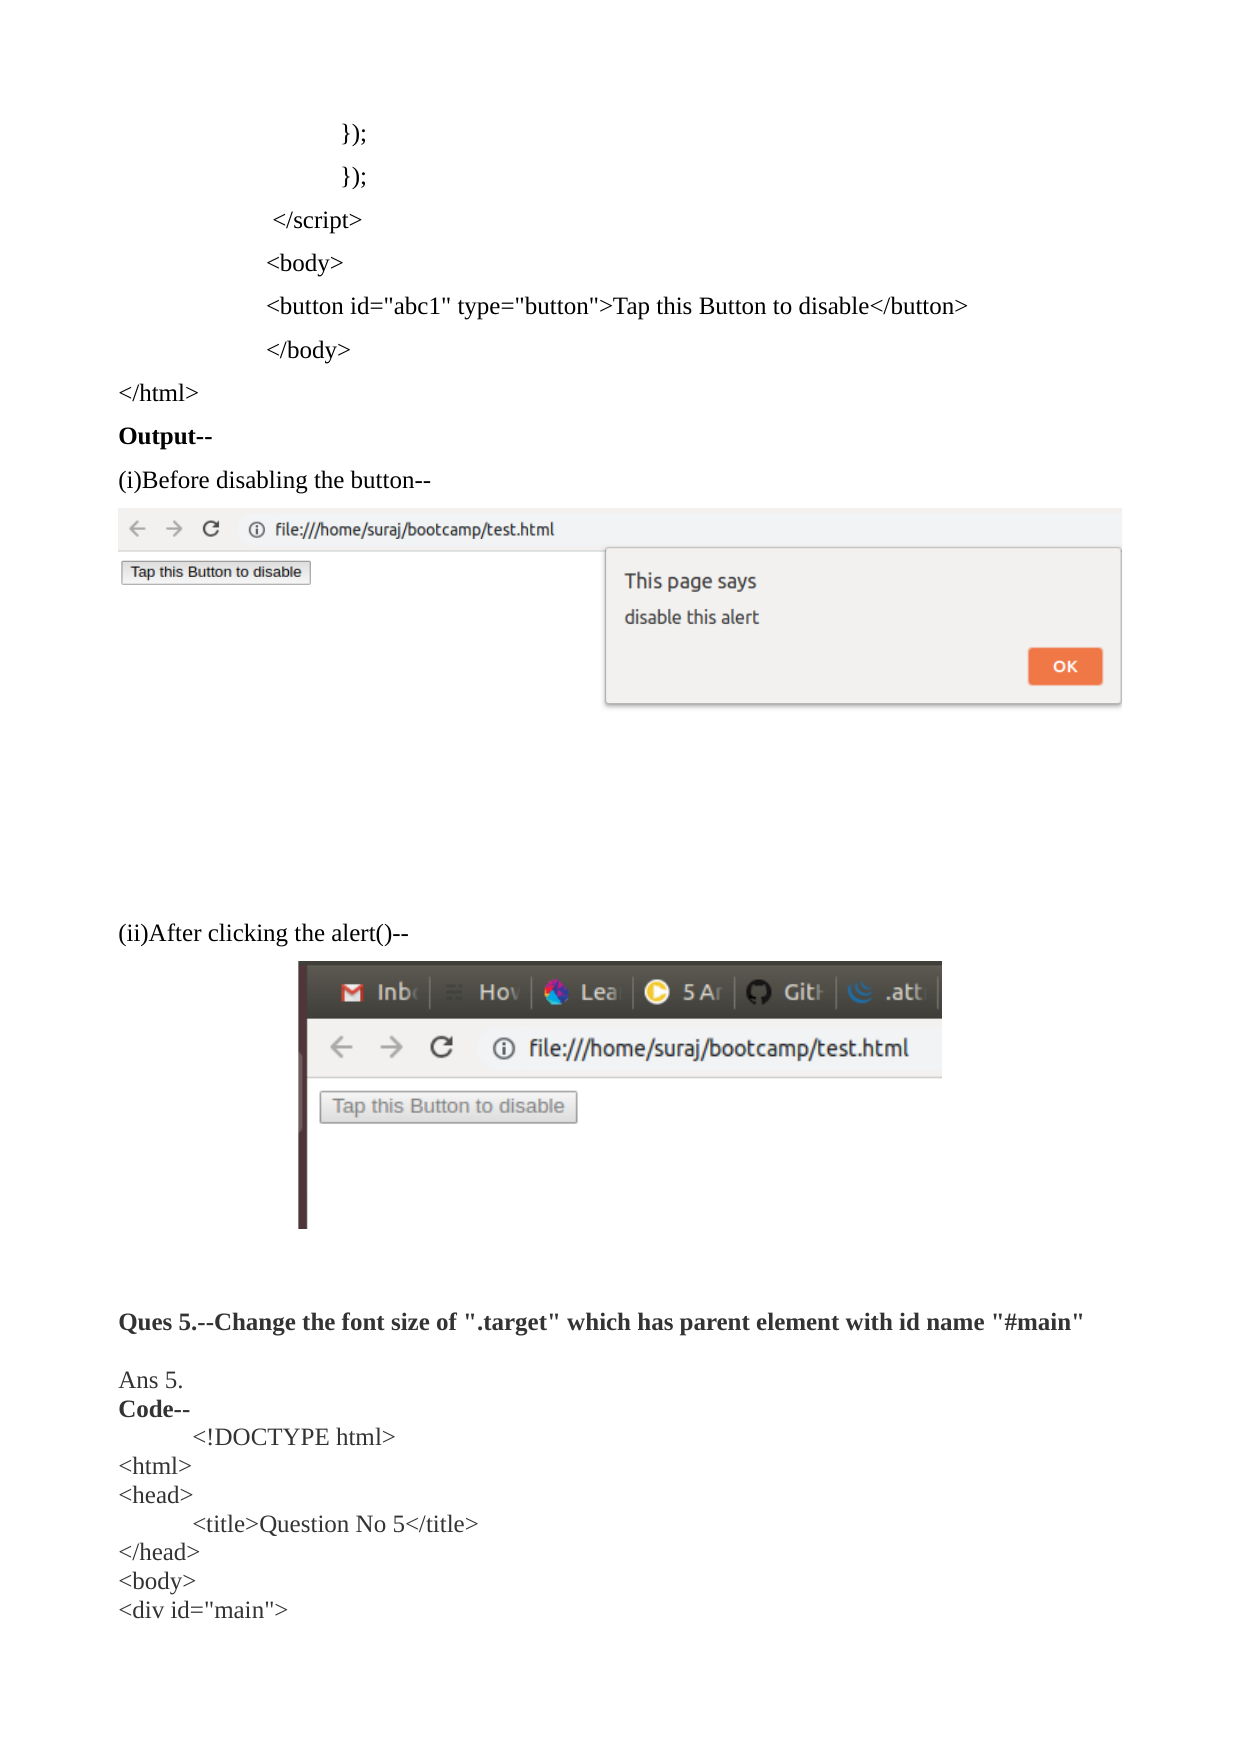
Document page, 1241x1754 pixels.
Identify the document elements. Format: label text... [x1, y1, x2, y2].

text </html> [118, 378, 1122, 407]
text Ques 5.--Change the font size of ".target" which has parent element with id name "#main" [118, 1307, 1122, 1336]
text </script> [118, 205, 1122, 233]
text Code-- [118, 1394, 1122, 1422]
text <body> [118, 248, 1122, 277]
text <!DOCTYPE html> [118, 1422, 1122, 1451]
text }); [118, 118, 1122, 147]
text Ans 5. [118, 1365, 1122, 1394]
text </head> [118, 1537, 1122, 1566]
text <body> [118, 1566, 1122, 1595]
text Output-- [118, 421, 1122, 450]
text <title>Question No 5</title> [118, 1509, 1122, 1537]
text }); [118, 161, 1122, 190]
picture [298, 961, 942, 1229]
text (ii)After clicking the alert()-- [118, 918, 1122, 947]
text <button id="abc1" type="button">Tap this Button to disable</button> [118, 291, 1122, 320]
picture [118, 508, 1123, 832]
text <head> [118, 1480, 1122, 1509]
text <html> [118, 1451, 1122, 1480]
text <div id="main"> [118, 1595, 1122, 1624]
text (i)Before disabling the button-- [118, 465, 1122, 493]
text </body> [118, 335, 1122, 363]
